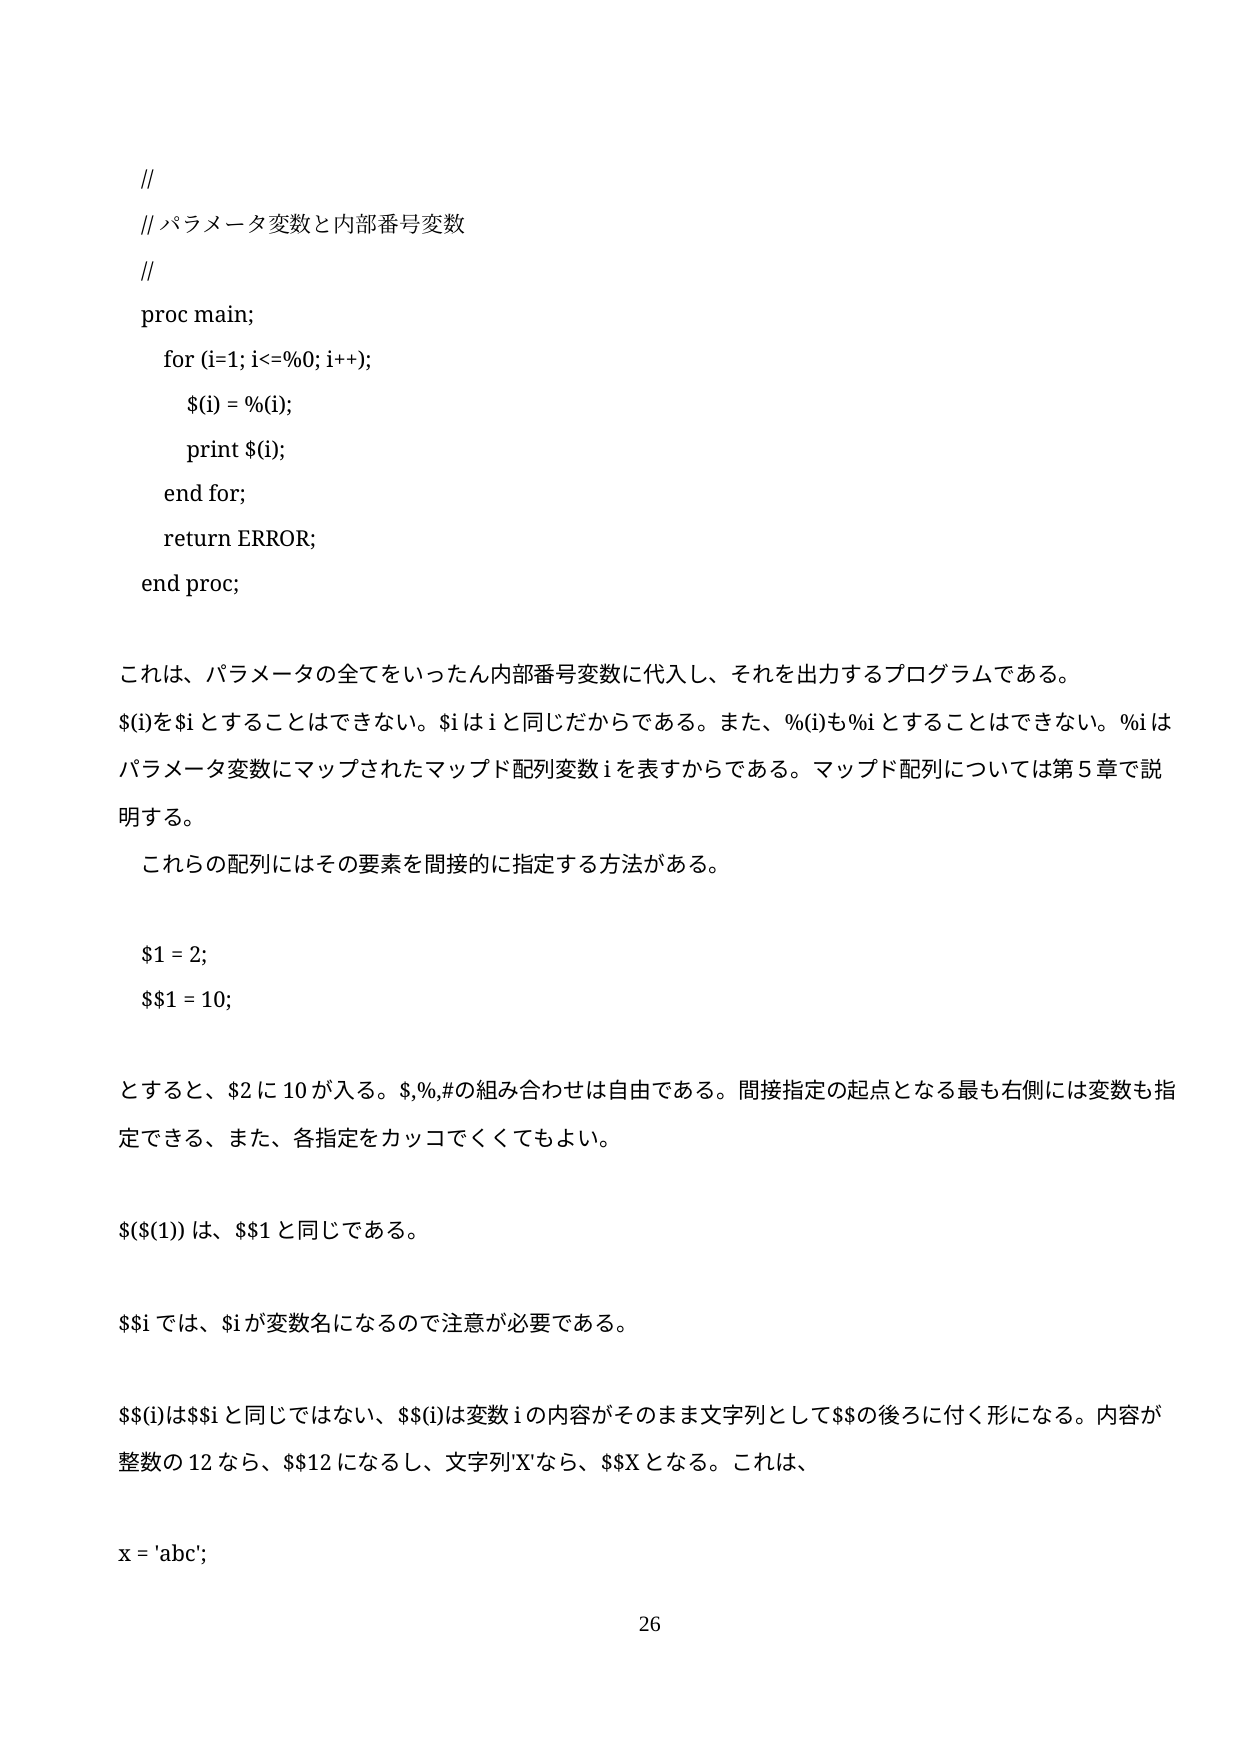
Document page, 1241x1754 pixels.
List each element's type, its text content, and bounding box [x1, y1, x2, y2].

text end for; [118, 478, 1181, 508]
text // [118, 255, 1181, 284]
text $$i では、$iが変数名になるので注意が必要である。 [118, 1306, 1181, 1337]
text end proc; [118, 568, 1181, 597]
text return ERROR; [118, 523, 1181, 553]
text $($(1)) は、$$1と同じである。 [118, 1213, 1181, 1245]
text $$(i)は$$iと同じではない、$$(i)は変数iの内容がそのまま文字列として$$の後ろに付く形になる。内容が整数の12なら、$$12になるし、文字列'X'なら、$$Xとなる。これは、 [118, 1398, 1181, 1477]
text $1 = 2; [118, 939, 1181, 969]
text for (i=1; i<=%0; i++); [118, 344, 1181, 374]
text $$1 = 10; [118, 984, 1181, 1014]
text // [118, 163, 1181, 193]
text x = 'abc'; [118, 1538, 1181, 1567]
text これは、パラメータの全てをいったん内部番号変数に代入し、それを出力するプログラムである。 [118, 657, 1181, 689]
text これらの配列にはその要素を間接的に指定する方法がある。 [118, 847, 1181, 879]
text proc main; [118, 299, 1181, 329]
text print $(i); [118, 433, 1181, 463]
text とすると、$2に10が入る。$,%,#の組み合わせは自由である。間接指定の起点となる最も右側には変数も指定できる、また、各指定をカッコでくくてもよい。 [118, 1073, 1181, 1153]
text $(i) = %(i); [118, 389, 1181, 419]
text // パラメータ変数と内部番号変数 [118, 207, 1181, 239]
text $(i)を$iとすることはできない。$iはiと同じだからである。また、%(i)も%iとすることはできない。%iはパラメータ変数にマップされたマップド配列変数iを表すからである。マップド配列については第５章で説明する。 [118, 704, 1181, 831]
